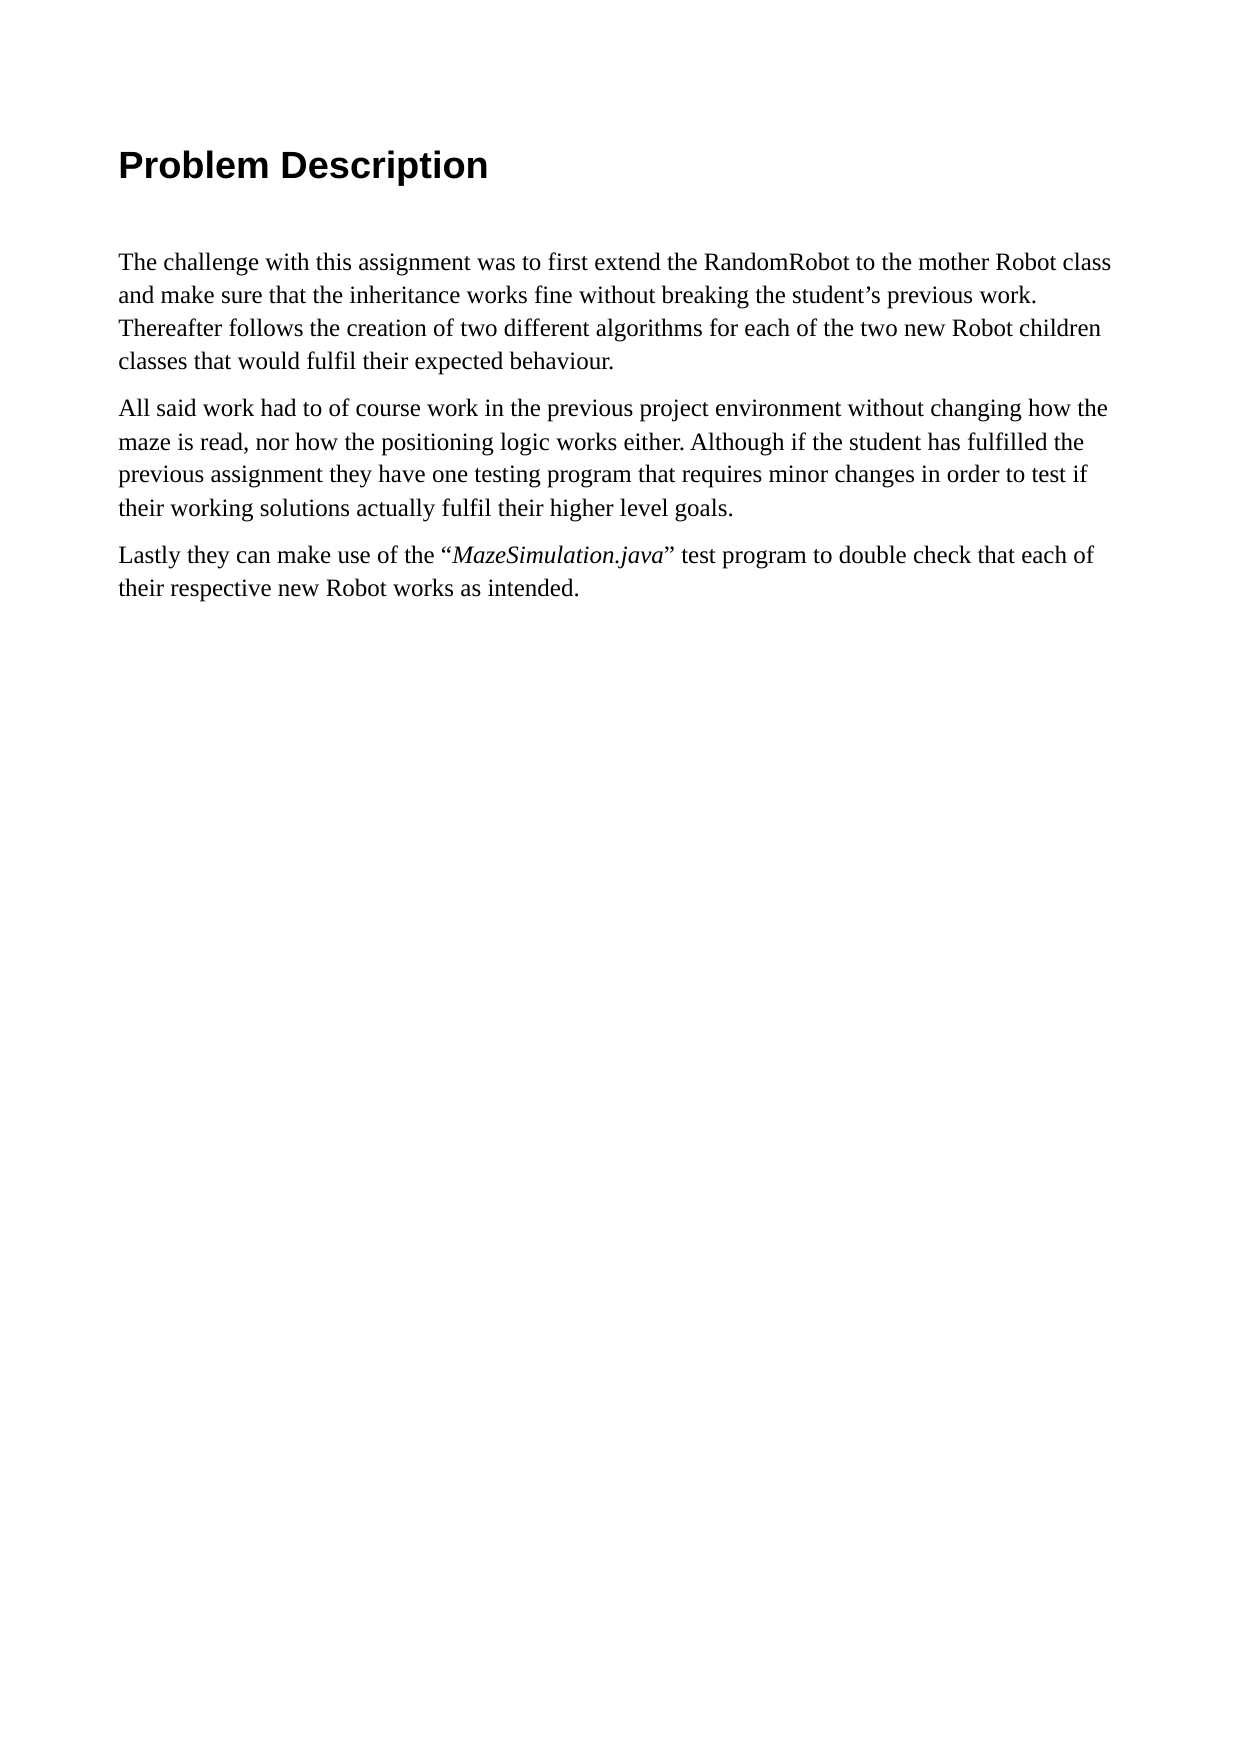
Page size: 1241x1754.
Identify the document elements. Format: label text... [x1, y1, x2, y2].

text All said work had to of course work in the previous project environment without changing how the maze is read, nor how the positioning logic works either. Although if the student has fulfilled the previous assignment they have one testing program that requires minor changes in order to test if their working solutions actually fulfil their higher level goals. [118, 393, 1122, 521]
subtitle Problem Description [118, 143, 1122, 187]
text Lastly they can make use of the “MazeSimulation.java” test program to double check that each of their respective new Robot works as intended. [118, 540, 1122, 602]
text The challenge with this assignment was to first extend the RandomRobot to the mother Robot class and make sure that the inheritance works fine without breaking the student’s previous work. Thereafter follows the creation of two different algorithms for each of the two new Robot children classes that would fulfil their expected behaviour. [118, 247, 1122, 375]
